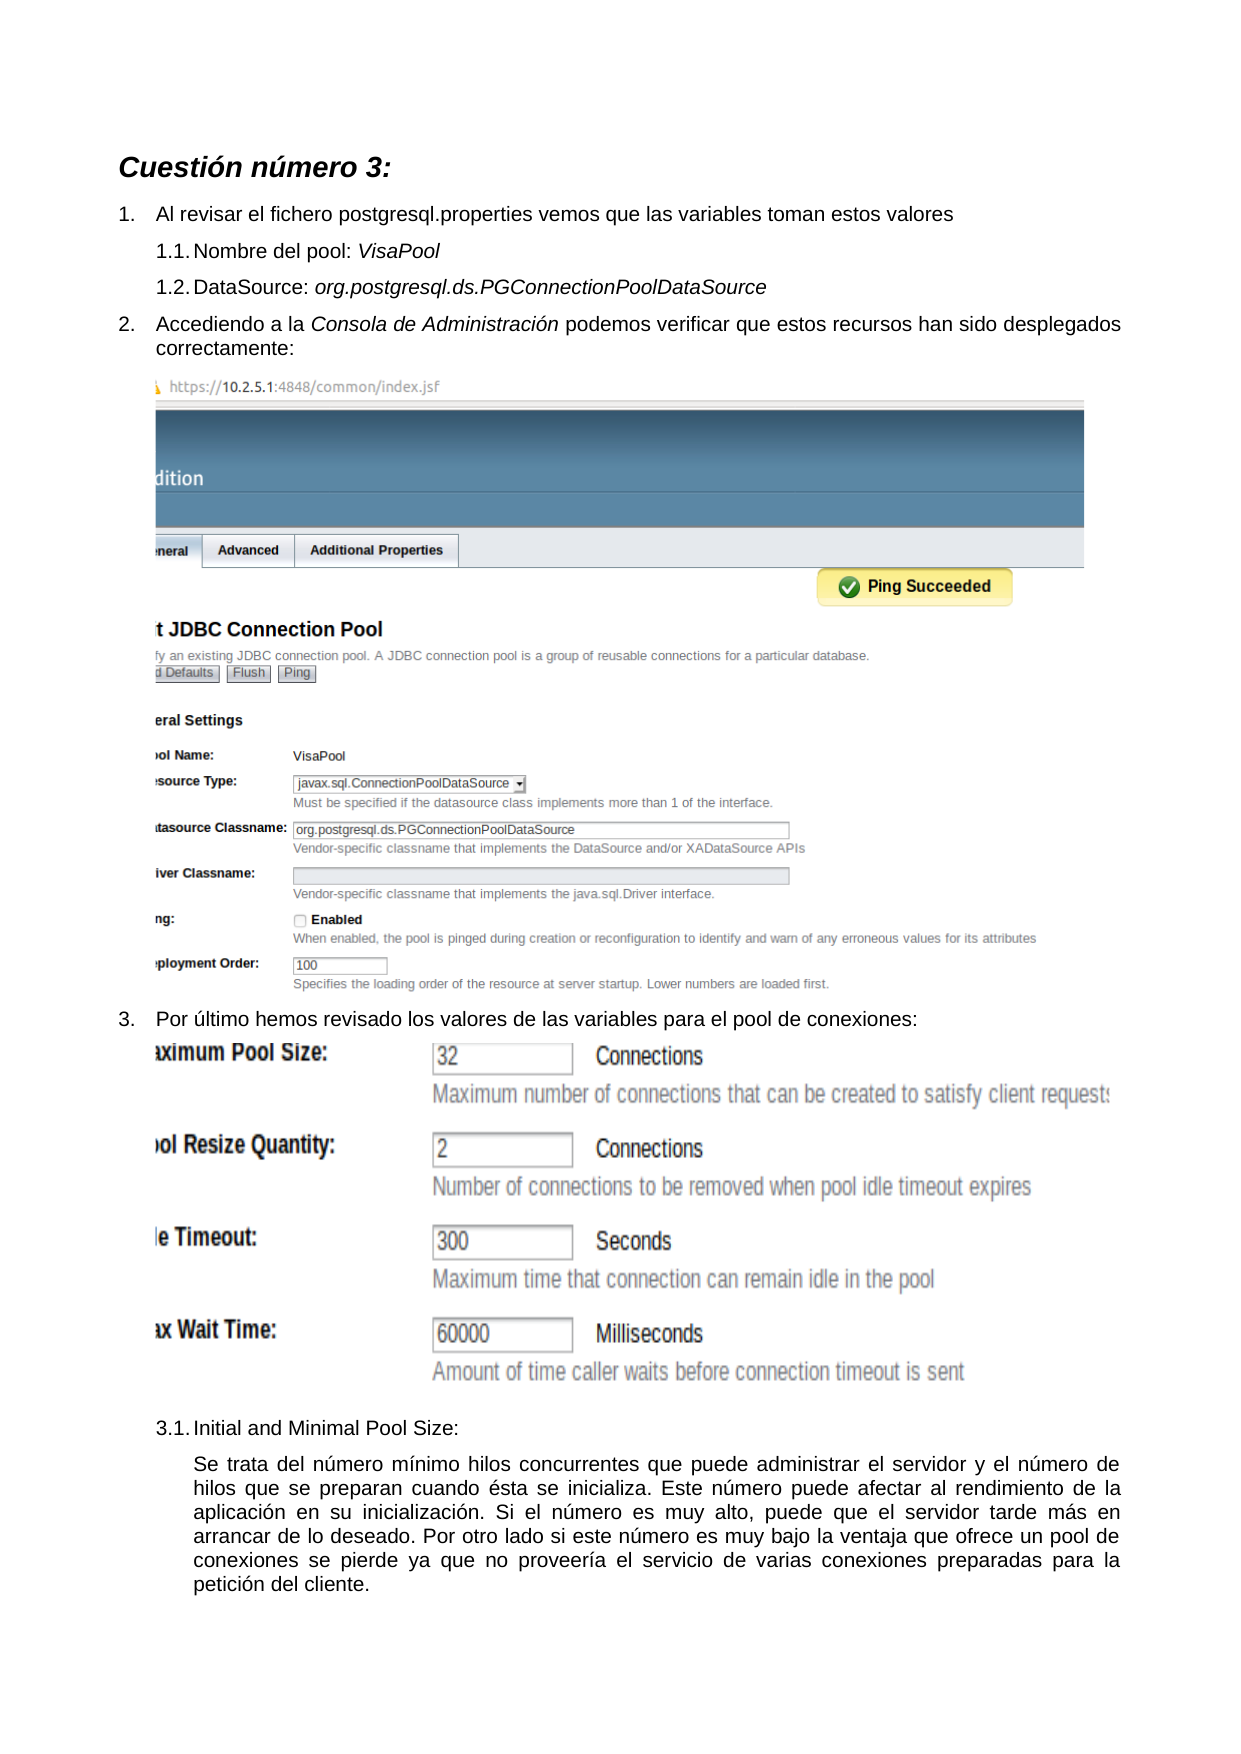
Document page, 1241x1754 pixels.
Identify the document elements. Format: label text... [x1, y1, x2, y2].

subtitle Nombre del pool: VisaPool [156, 239, 1122, 263]
subtitle Al revisar el fichero postgresql.properties vemos que las variables toman estos valores [118, 202, 1122, 226]
subtitle Por último hemos revisado los valores de las variables para el pool de conexiones: [118, 1007, 1122, 1031]
picture [155, 372, 1085, 995]
subtitle Accediendo a la Consola de Administración podemos verificar que estos recursos han sido desplegados correctamente: [118, 312, 1122, 359]
subtitle Cuestión número 3: [118, 150, 1122, 183]
subtitle DataSource: org.postgresql.ds.PGConnectionPoolDataSource [156, 275, 1122, 299]
subtitle Se trata del número mínimo hilos concurrentes que puede administrar el servidor y el número de hilos que se preparan cuando ésta se inicializa. Este número puede afectar al rendimiento de la aplicación en su inicialización. Si el número es muy alto, puede que el servidor tarde más en arrancar de lo deseado. Por otro lado si este número es muy bajo la ventaja que ofrece un pool de conexiones se pierde ya que no proveería el servicio de varias conexiones preparadas para la petición del cliente. [156, 1452, 1122, 1596]
subtitle Initial and Minimal Pool Size: [156, 1416, 1122, 1440]
